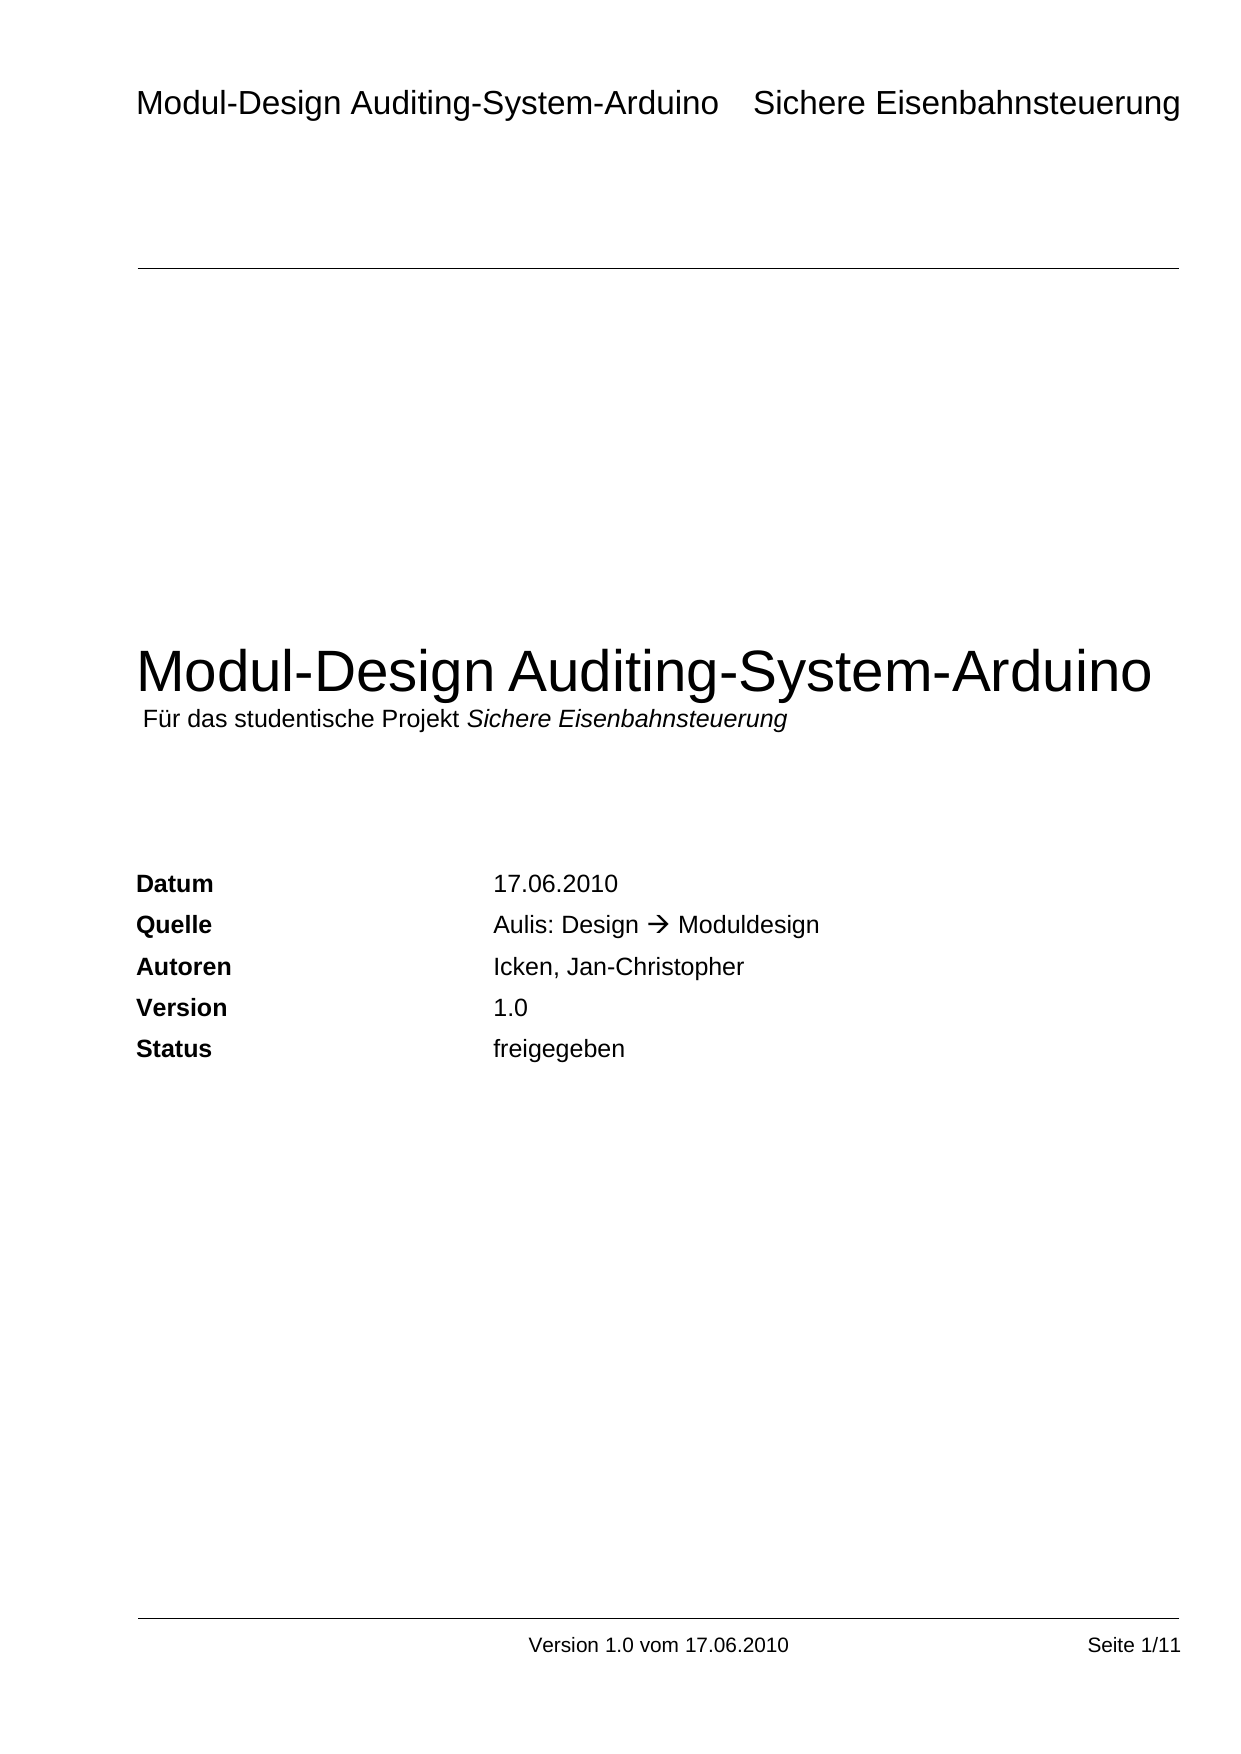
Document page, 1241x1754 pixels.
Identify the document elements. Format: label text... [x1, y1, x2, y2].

text Version 1.0 [136, 993, 1181, 1022]
text Datum 17.06.2010 [136, 869, 1181, 898]
text Quelle Aulis: Design  Moduldesign [136, 910, 1181, 939]
title Modul-Design Auditing-System-Arduino [136, 637, 1181, 704]
text Für das studentische Projekt Sichere Eisenbahnsteuerung [136, 704, 1181, 733]
text Status freigegeben [136, 1034, 1181, 1063]
text Autoren Icken, Jan-Christopher [136, 952, 1181, 981]
